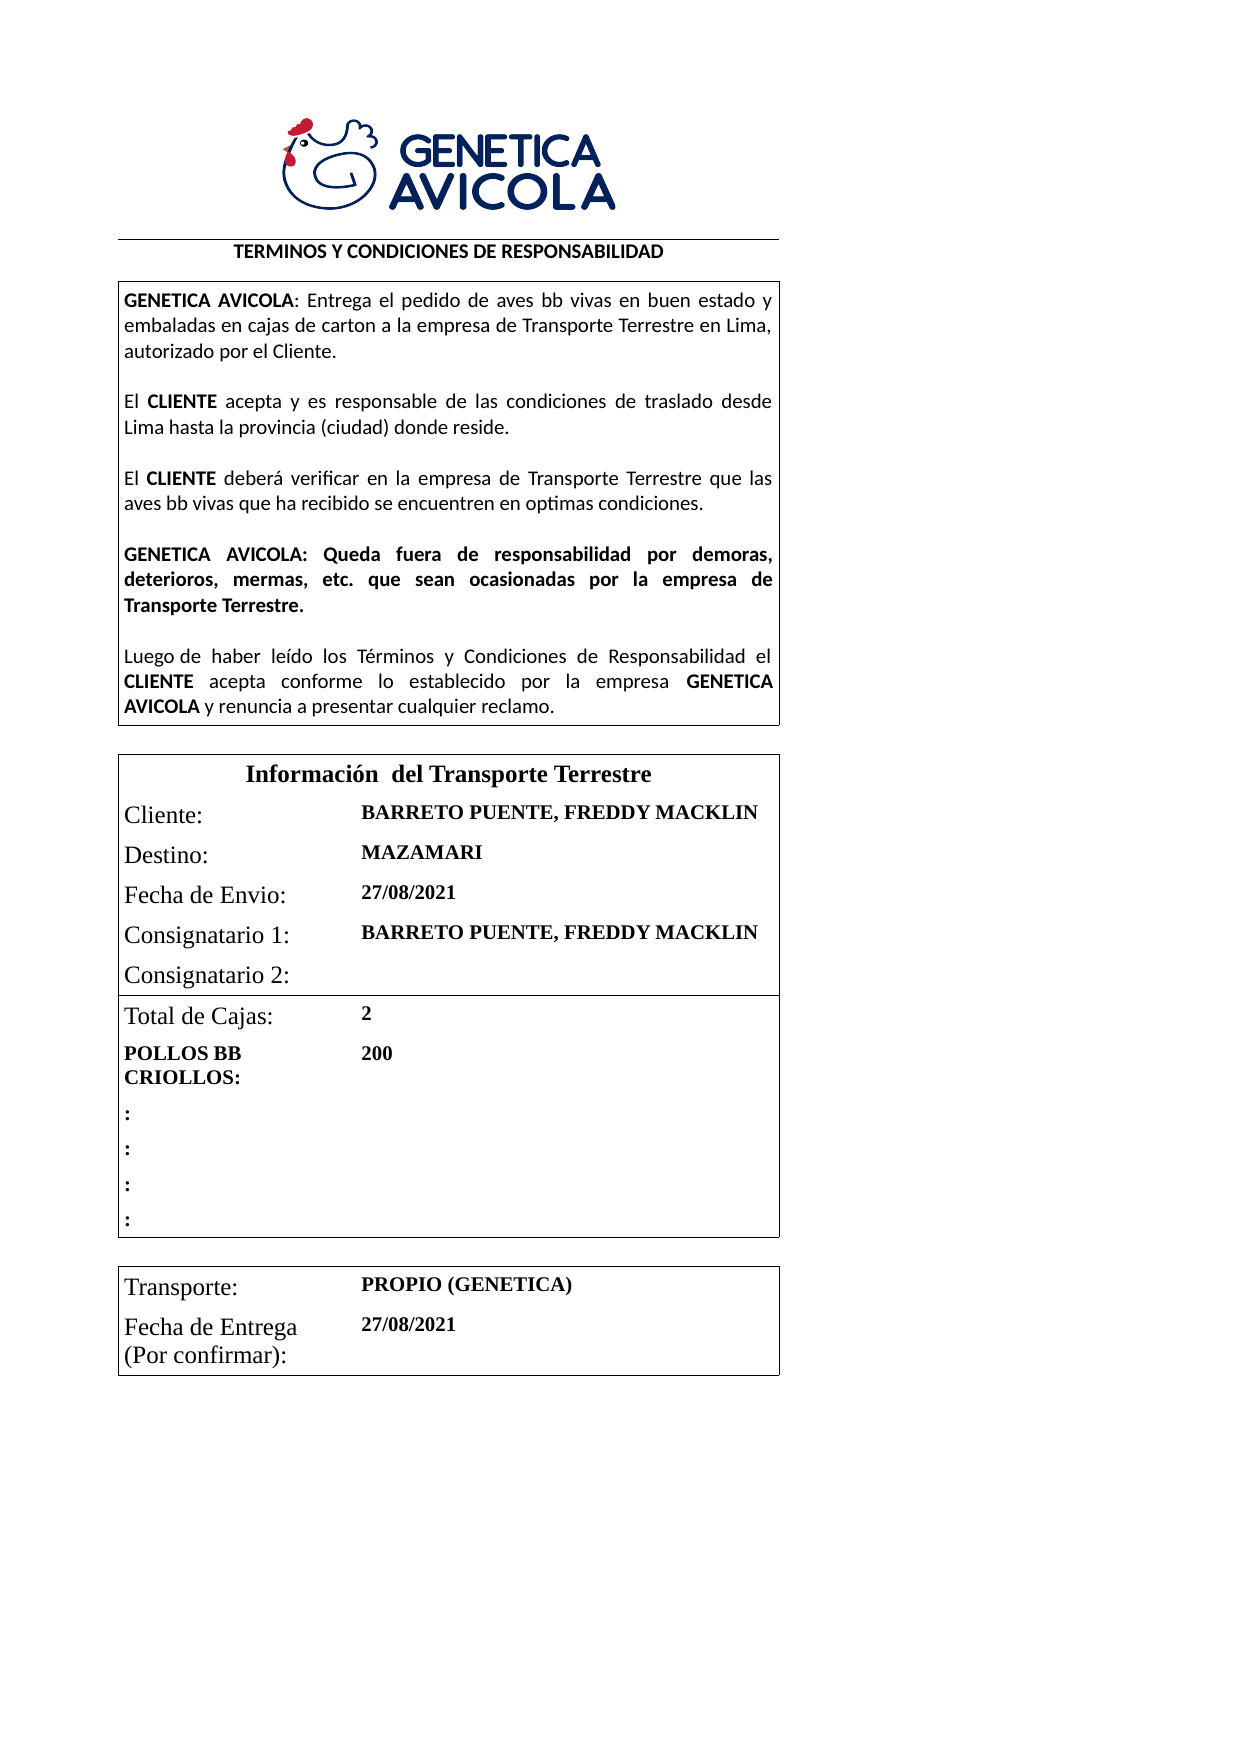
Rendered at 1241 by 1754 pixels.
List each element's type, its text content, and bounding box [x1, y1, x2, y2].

table_header Información del Transporte Terrestre [119, 755, 779, 794]
table_cell BARRETO PUENTE, FREDDY MACKLIN [356, 915, 779, 955]
table_cell POLLOS BB CRIOLLOS: [119, 1035, 356, 1095]
table_cell [356, 1166, 779, 1201]
table_cell GENETICA AVICOLA: Entrega el pedido de aves bb vivas en buen estado y embaladas en cajas de carton a la empresa de Transporte Terrestre en Lima, autorizado por el Cliente. El CLIENTE acepta y es responsable de las condiciones de traslado desde Lima hasta la provincia (ciudad) donde reside. El CLIENTE deberá verificar en la empresa de Transporte Terrestre que las aves bb vivas que ha recibido se encuentren en optimas condiciones. GENETICA AVICOLA: Queda fuera de responsabilidad por demoras, deterioros, mermas, etc. que sean ocasionadas por la empresa de Transporte Terrestre. Luego de haber leído los Términos y Condiciones de Responsabilidad el CLIENTE acepta conforme lo establecido por la empresa GENETICA AVICOLA y renuncia a presentar cualquier reclamo. [119, 282, 779, 725]
table_cell 27/08/2021 [356, 1306, 779, 1375]
table_cell 2 [356, 996, 779, 1035]
table_cell 200 [356, 1035, 779, 1095]
table_header TERMINOS Y CONDICIONES DE RESPONSABILIDAD [118, 240, 779, 281]
table_cell Transporte: [119, 1267, 356, 1306]
table_cell : [119, 1201, 356, 1237]
table_cell MAZAMARI [356, 834, 779, 874]
table_cell Destino: [119, 834, 356, 874]
table_cell : [119, 1130, 356, 1166]
table_cell Consignatario 1: [119, 915, 356, 955]
table_cell BARRETO PUENTE, FREDDY MACKLIN [356, 794, 779, 834]
table_cell PROPIO (GENETICA) [356, 1267, 779, 1306]
picture [282, 118, 616, 210]
table_cell Cliente: [119, 794, 356, 834]
table_cell [356, 1238, 779, 1266]
table_cell [356, 1095, 779, 1130]
table_cell [356, 1201, 779, 1237]
table_cell 27/08/2021 [356, 874, 779, 914]
table_cell [356, 1130, 779, 1166]
table_cell [118, 1238, 356, 1266]
table_cell [356, 955, 779, 995]
table_cell Fecha de Entrega (Por confirmar): [119, 1306, 356, 1375]
table_cell : [119, 1166, 356, 1201]
table_cell Consignatario 2: [119, 955, 356, 995]
table_cell Total de Cajas: [119, 996, 356, 1035]
table_cell : [119, 1095, 356, 1130]
table_cell Fecha de Envio: [119, 874, 356, 914]
